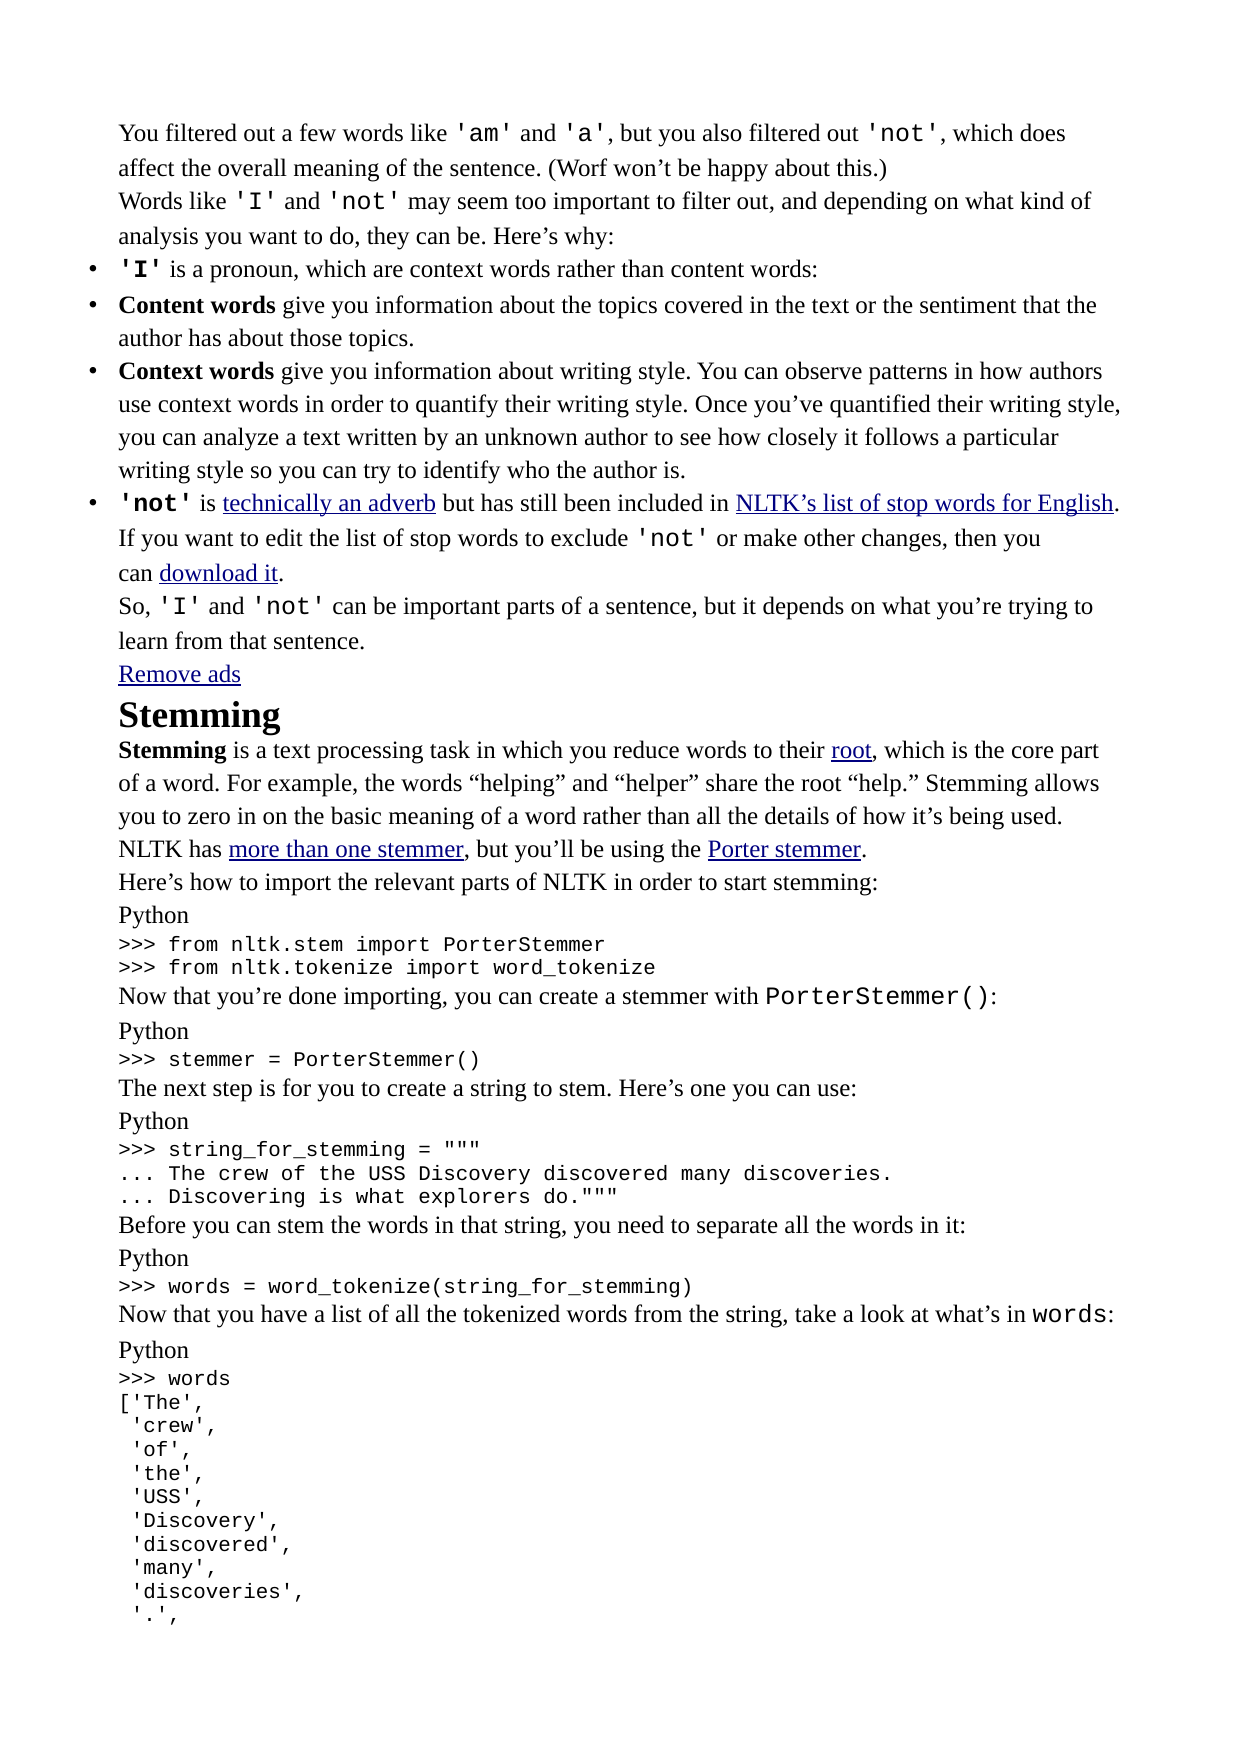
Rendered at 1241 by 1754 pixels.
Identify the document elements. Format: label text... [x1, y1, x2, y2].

text ['The', [118, 1392, 1122, 1415]
text 'USS', [118, 1486, 1122, 1510]
list 'not' is technically an adverb but has still been included in NLTK’s list of stop words for English. If you want to edit the list of stop words to exclude 'not' or make other changes, then you can download it. [118, 488, 1122, 587]
text Now that you’re done importing, you can create a stemmer with PorterStemmer(): [118, 981, 1122, 1012]
text >>> string_for_stemming = """ [118, 1139, 1122, 1163]
text 'of', [118, 1439, 1122, 1463]
text Remove ads [118, 659, 1122, 688]
text So, 'I' and 'not' can be important parts of a sentence, but it depends on what you’re trying to learn from that sentence. [118, 591, 1122, 655]
text 'the', [118, 1463, 1122, 1486]
text '.', [118, 1604, 1122, 1628]
text Python [118, 1016, 1122, 1045]
text ... Discovering is what explorers do.""" [118, 1186, 1122, 1210]
text >>> from nltk.stem import PorterStemmer [118, 933, 1122, 957]
text >>> from nltk.tokenize import word_tokenize [118, 957, 1122, 981]
text Words like 'I' and 'not' may seem too important to filter out, and depending on what kind of analysis you want to do, they can be. Here’s why: [118, 186, 1122, 250]
text 'many', [118, 1557, 1122, 1581]
text 'Discovery', [118, 1510, 1122, 1533]
text Python [118, 1106, 1122, 1135]
subtitle Stemming [118, 692, 1122, 735]
list Content words give you information about the topics covered in the text or the sentiment that the author has about those topics. [118, 290, 1122, 352]
text 'discovered', [118, 1533, 1122, 1557]
text 'discoveries', [118, 1581, 1122, 1604]
text The next step is for you to create a string to stem. Here’s one you can use: [118, 1073, 1122, 1102]
text Python [118, 1335, 1122, 1364]
list Context words give you information about writing style. You can observe patterns in how authors use context words in order to quantify their writing style. Once you’ve quantified their writing style, you can analyze a text written by an unknown author to see how closely it follows a particular writing style so you can try to identify who the author is. [118, 356, 1122, 484]
text Python [118, 1243, 1122, 1272]
text You filtered out a few words like 'am' and 'a', but you also filtered out 'not', which does affect the overall meaning of the sentence. (Worf won’t be happy about this.) [118, 118, 1122, 182]
list 'I' is a pronoun, which are context words rather than content words: [118, 254, 1122, 285]
text >>> stemmer = PorterStemmer() [118, 1049, 1122, 1073]
text ... The crew of the USS Discovery discovered many discoveries. [118, 1163, 1122, 1186]
text Before you can stem the words in that string, you need to separate all the words in it: [118, 1210, 1122, 1239]
text Stemming is a text processing task in which you reduce words to their root, which is the core part of a word. For example, the words “helping” and “helper” share the root “help.” Stemming allows you to zero in on the basic meaning of a word rather than all the details of how it’s being used. NLTK has more than one stemmer, but you’ll be using the Porter stemmer. [118, 735, 1122, 863]
text Now that you have a list of all the tokenized words from the string, take a look at what’s in words: [118, 1299, 1122, 1330]
text >>> words = word_tokenize(string_for_stemming) [118, 1276, 1122, 1299]
text >>> words [118, 1368, 1122, 1392]
text Python [118, 901, 1122, 929]
text 'crew', [118, 1415, 1122, 1439]
text Here’s how to import the relevant parts of NLTK in order to start stemming: [118, 867, 1122, 896]
